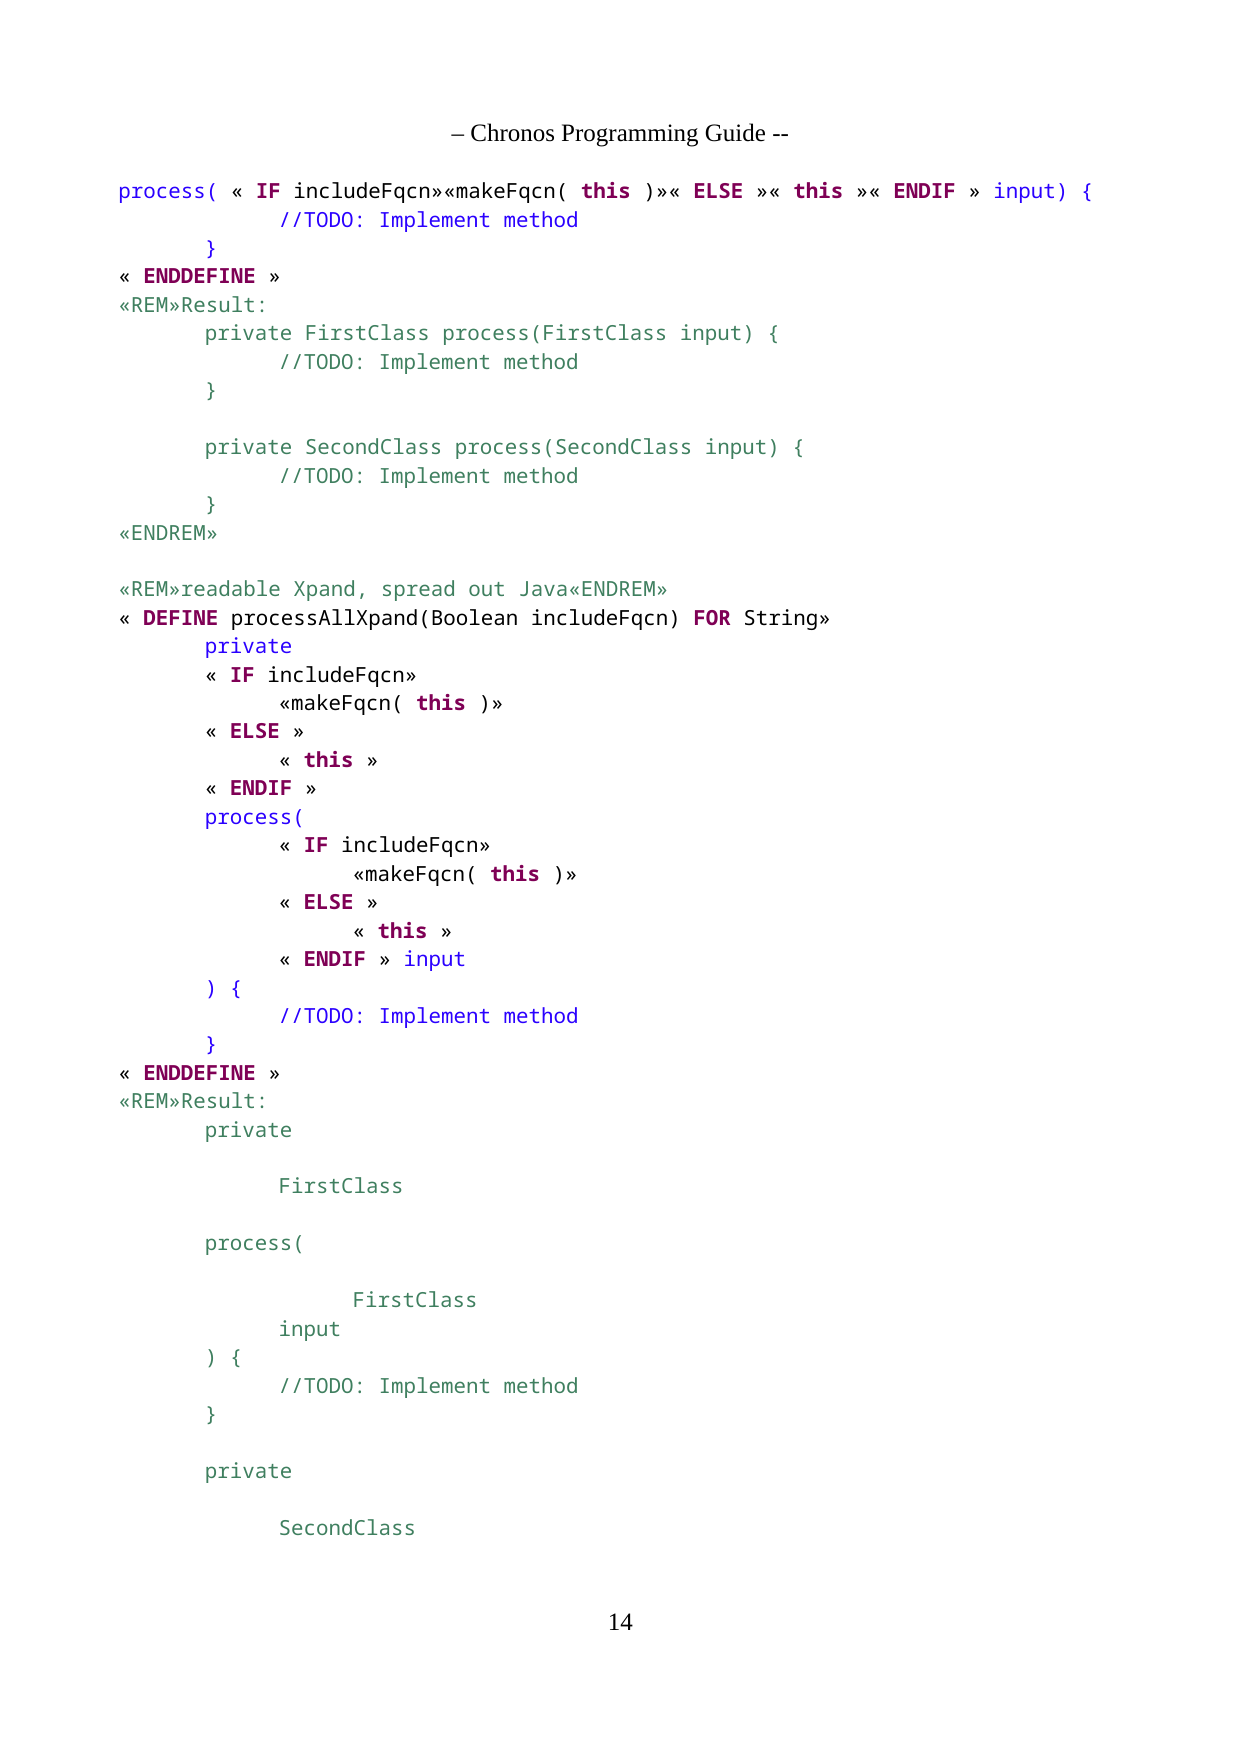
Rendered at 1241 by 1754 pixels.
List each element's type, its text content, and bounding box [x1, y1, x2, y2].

text « DEFINE processAllXpand(Boolean includeFqcn) FOR String» [118, 603, 1122, 631]
text « this » [118, 745, 1122, 773]
text ) { [118, 1342, 1122, 1371]
text process( [118, 1228, 1122, 1257]
text « ENDIF » input [118, 944, 1122, 973]
text process( [118, 802, 1122, 830]
text //TODO: Implement method [118, 1001, 1122, 1029]
text //TODO: Implement method [118, 1371, 1122, 1399]
text « this » [118, 916, 1122, 944]
text « IF includeFqcn» [118, 660, 1122, 688]
text « IF includeFqcn» [118, 830, 1122, 859]
text ) { [118, 973, 1122, 1001]
text input [118, 1314, 1122, 1342]
text } [118, 489, 1122, 518]
text «ENDREM» [118, 518, 1122, 546]
text private SecondClass process(SecondClass input) { [118, 432, 1122, 461]
text //TODO: Implement method [118, 347, 1122, 375]
text //TODO: Implement method [118, 205, 1122, 233]
text private [118, 1456, 1122, 1484]
text private FirstClass process(FirstClass input) { [118, 318, 1122, 347]
text FirstClass [118, 1285, 1122, 1314]
text private [118, 631, 1122, 660]
text } [118, 1029, 1122, 1058]
text « ELSE » [118, 717, 1122, 745]
text } [118, 1399, 1122, 1428]
text « ELSE » [118, 887, 1122, 916]
text «REM»Result: [118, 290, 1122, 318]
text «REM»readable Xpand, spread out Java«ENDREM» [118, 574, 1122, 603]
text //TODO: Implement method [118, 461, 1122, 489]
text «makeFqcn( this )» [118, 859, 1122, 887]
text FirstClass [118, 1172, 1122, 1200]
text «REM»Result: [118, 1086, 1122, 1115]
text «makeFqcn( this )» [118, 688, 1122, 717]
text « ENDDEFINE » [118, 262, 1122, 290]
text private [118, 1115, 1122, 1143]
text SecondClass [118, 1513, 1122, 1541]
text « ENDDEFINE » [118, 1058, 1122, 1086]
text process( « IF includeFqcn»«makeFqcn( this )»« ELSE »« this »« ENDIF » input) { [118, 176, 1122, 205]
text } [118, 233, 1122, 262]
text « ENDIF » [118, 773, 1122, 802]
text } [118, 375, 1122, 404]
